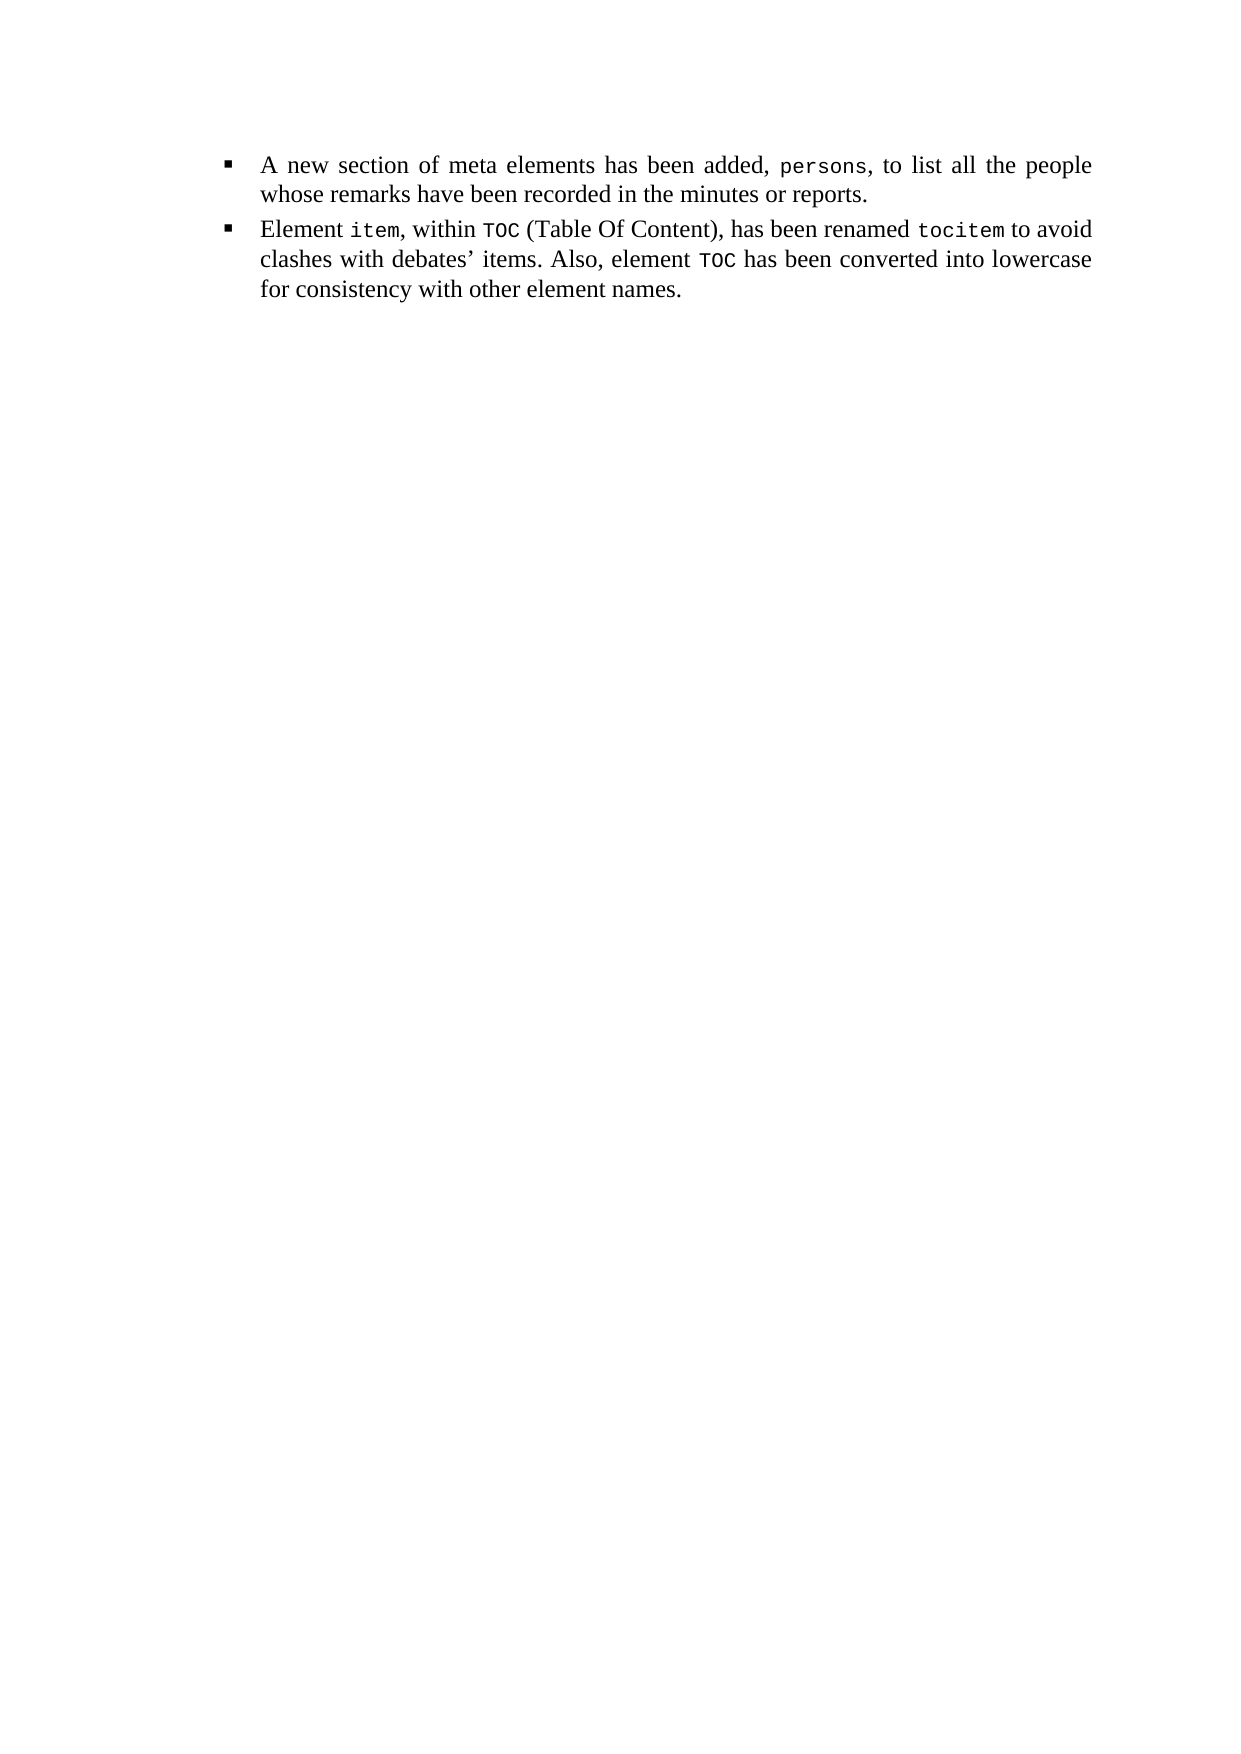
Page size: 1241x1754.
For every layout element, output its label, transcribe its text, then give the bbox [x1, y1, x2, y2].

list A new section of meta elements has been added, persons, to list all the people whose remarks have been recorded in the minutes or reports. [222, 150, 1092, 208]
list Element item, within TOC (Table Of Content), has been renamed tocitem to avoid clashes with debates’ items. Also, element TOC has been converted into lowercase for consistency with other element names. [222, 214, 1092, 302]
